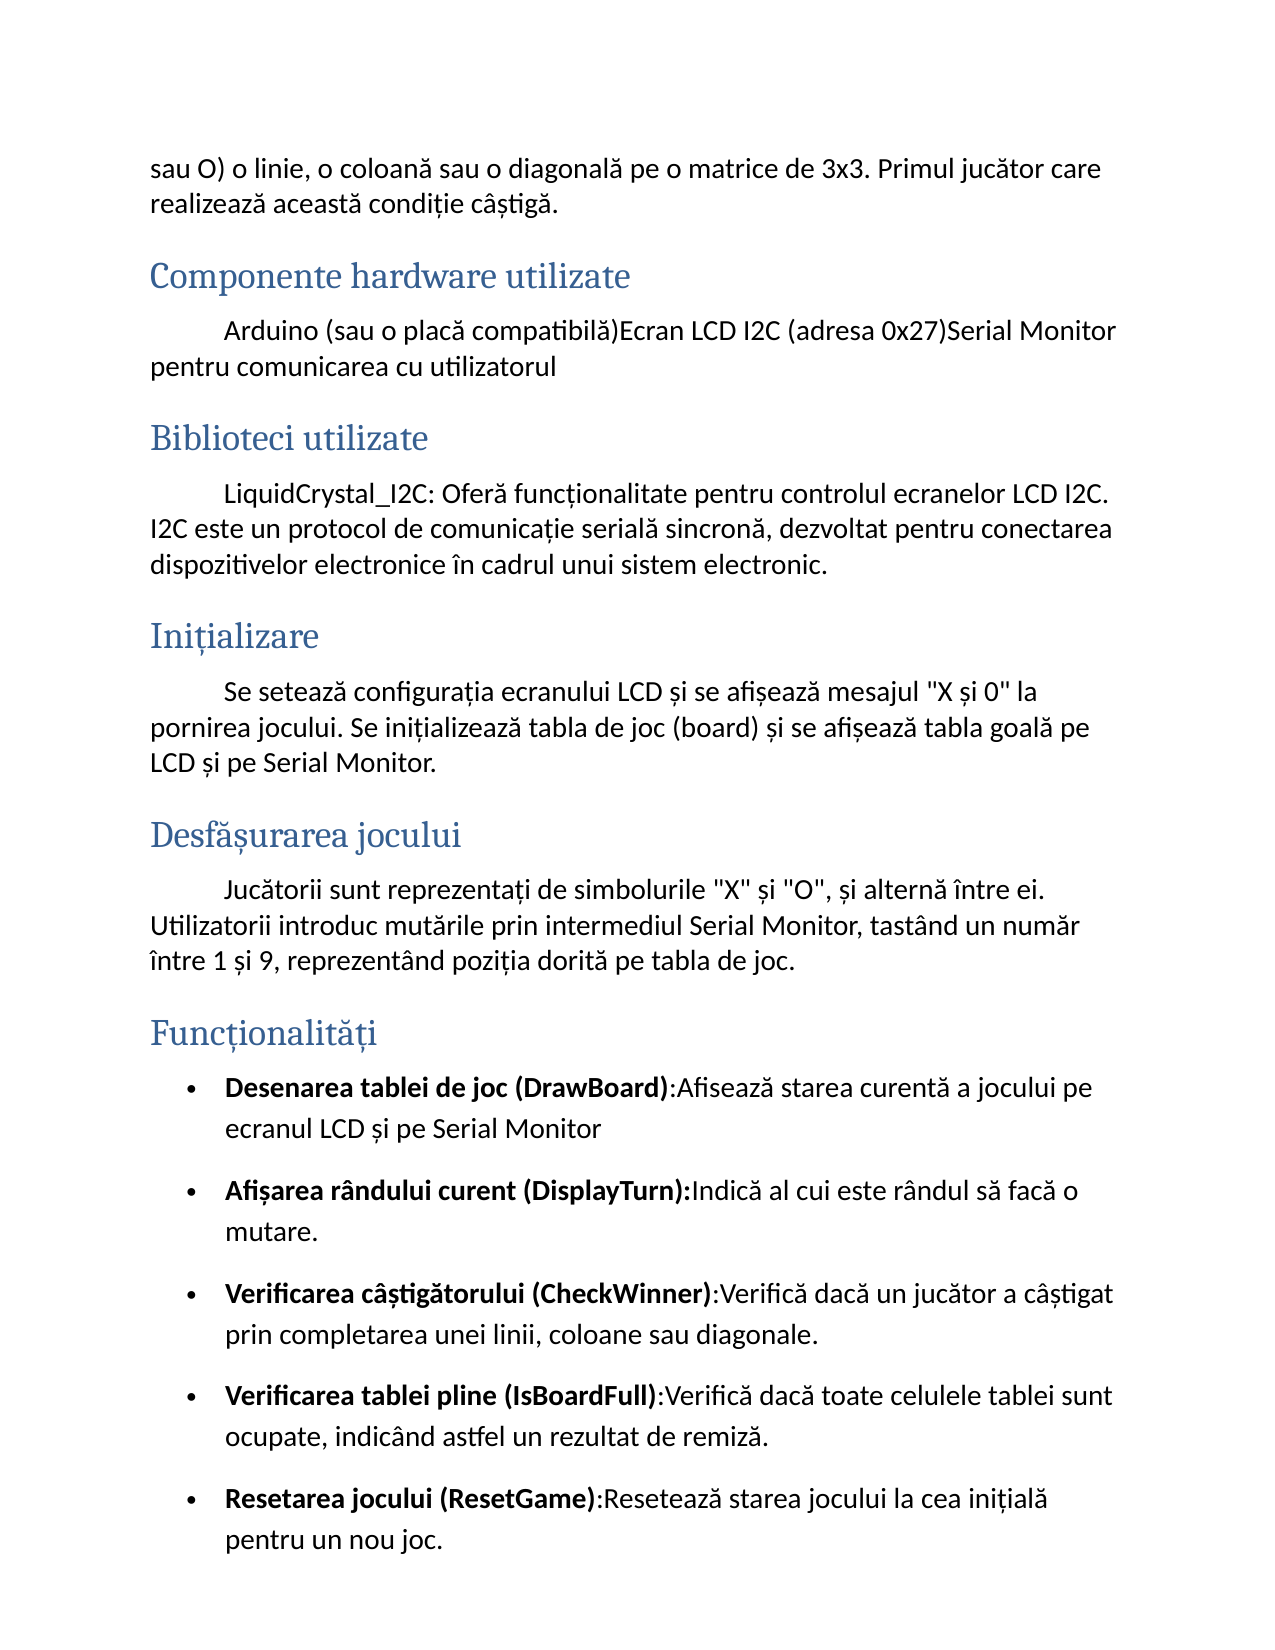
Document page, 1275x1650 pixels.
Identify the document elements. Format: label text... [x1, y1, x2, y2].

subtitle Componente hardware utilizate [150, 254, 1125, 298]
text Jucătorii sunt reprezentați de simbolurile "X" și "O", și alternă între ei. Utilizatorii introduc mutările prin intermediul Serial Monitor, tastând un număr între 1 și 9, reprezentând poziția dorită pe tabla de joc. [150, 871, 1125, 978]
text LiquidCrystal_I2C: Oferă funcționalitate pentru controlul ecranelor LCD I2C. I2C este un protocol de comunicație serială sincronă, dezvoltat pentru conectarea dispozitivelor electronice în cadrul unui sistem electronic. [150, 475, 1125, 582]
list Afișarea rândului curent (DisplayTurn):Indică al cui este rândul să facă o mutare. [187, 1172, 1125, 1249]
text Arduino (sau o placă compatibilă)Ecran LCD I2C (adresa 0x27)Serial Monitor pentru comunicarea cu utilizatorul [150, 312, 1125, 384]
list Verificarea tablei pline (IsBoardFull):Verifică dacă toate celulele tablei sunt ocupate, indicând astfel un rezultat de remiză. [187, 1377, 1125, 1454]
subtitle Biblioteci utilizate [150, 417, 1125, 460]
list Resetarea jocului (ResetGame):Resetează starea jocului la cea inițială pentru un nou joc. [187, 1480, 1125, 1557]
list Desenarea tablei de joc (DrawBoard):Afisează starea curentă a jocului pe ecranul LCD și pe Serial Monitor [187, 1069, 1125, 1146]
subtitle Desfășurarea jocului [150, 813, 1125, 856]
subtitle Inițializare [150, 615, 1125, 658]
subtitle Funcționalități [150, 1011, 1125, 1054]
text Se setează configurația ecranului LCD și se afișează mesajul "X și 0" la pornirea jocului. Se inițializează tabla de joc (board) și se afișează tabla goală pe LCD și pe Serial Monitor. [150, 673, 1125, 780]
text sau O) o linie, o coloană sau o diagonală pe o matrice de 3x3. Primul jucător care realizează această condiție câștigă. [150, 150, 1125, 221]
list Verificarea câștigătorului (CheckWinner):Verifică dacă un jucător a câștigat prin completarea unei linii, coloane sau diagonale. [187, 1275, 1125, 1351]
